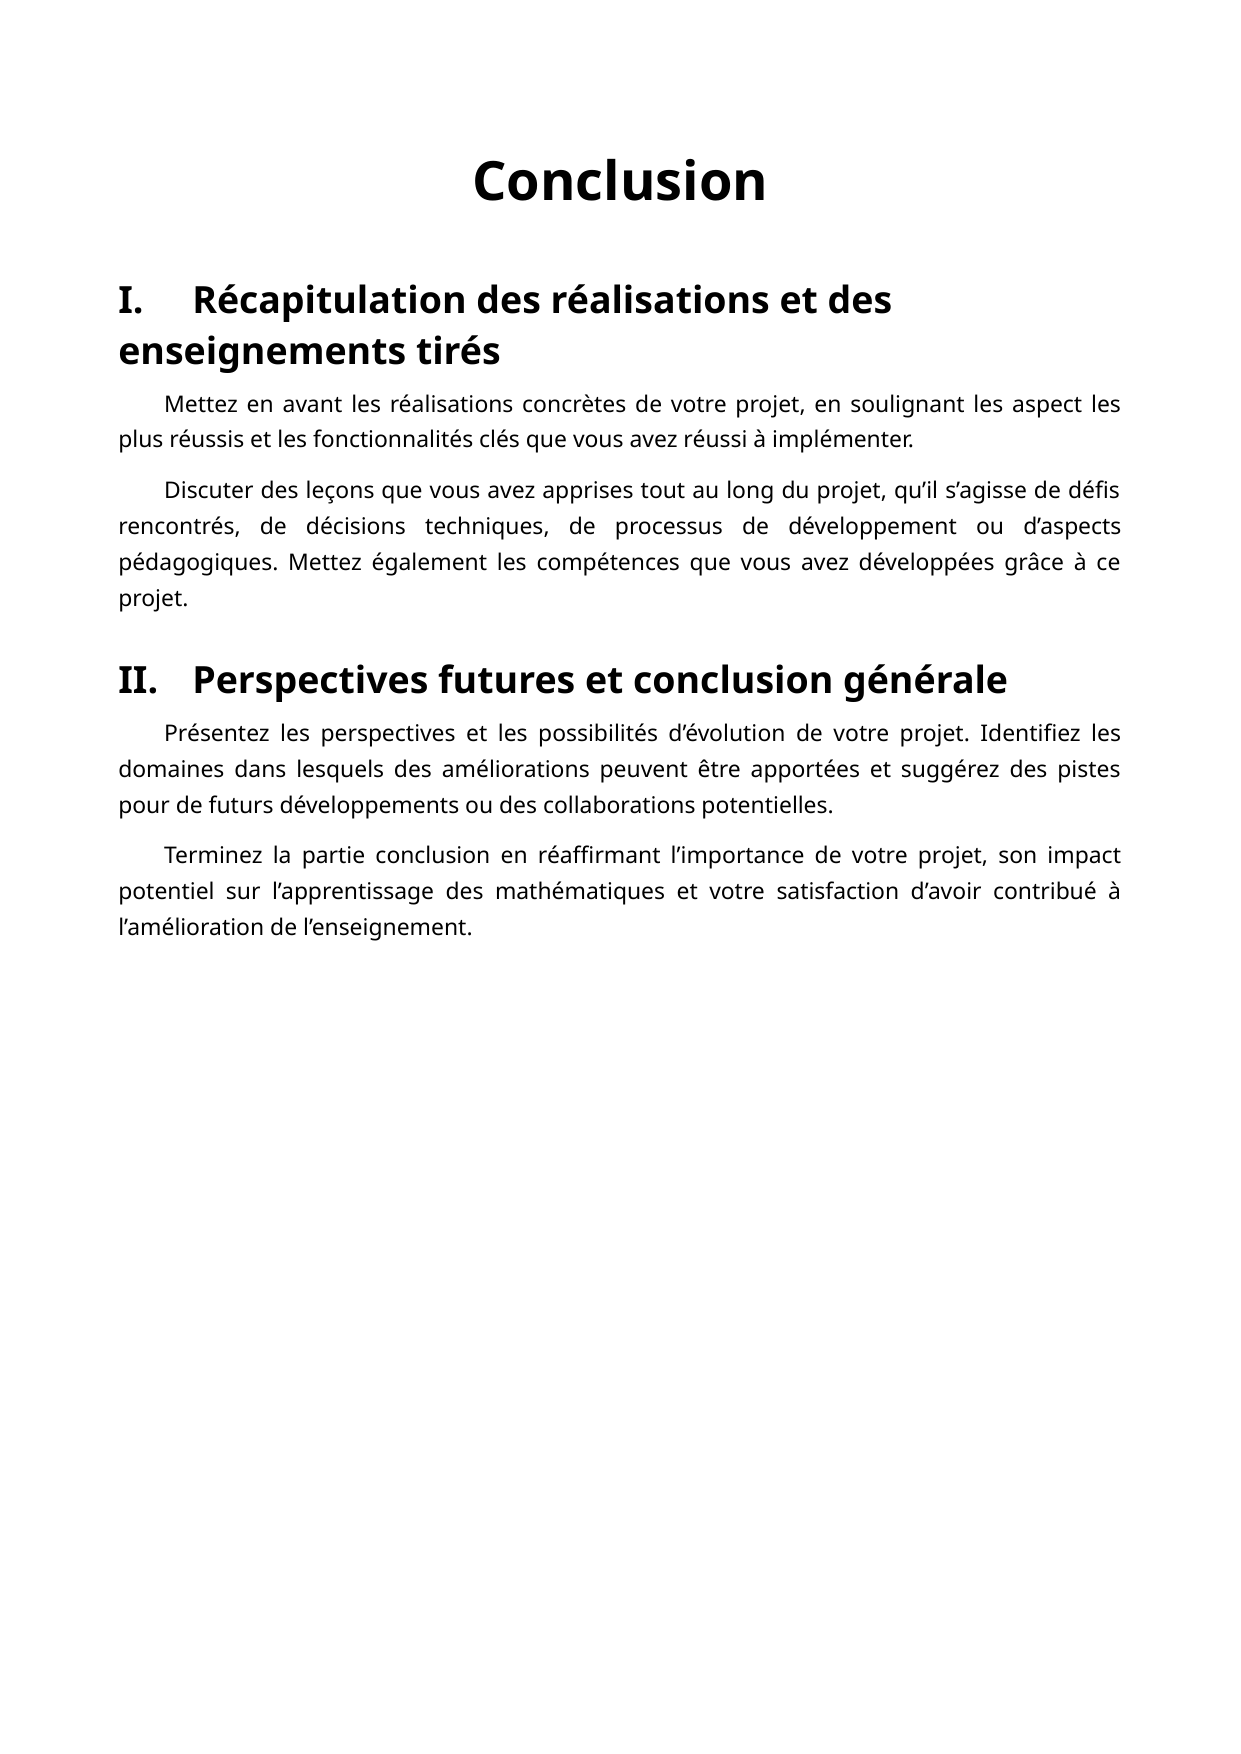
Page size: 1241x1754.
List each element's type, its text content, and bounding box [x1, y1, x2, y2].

text Discuter des leçons que vous avez apprises tout au long du projet, qu’il s’agisse de défis rencontrés, de décisions techniques, de processus de développement ou d’aspects pédagogiques. Mettez également les compétences que vous avez développées grâce à ce projet. [118, 474, 1122, 613]
subtitle Conclusion [118, 143, 1122, 217]
text Terminez la partie conclusion en réaffirmant l’importance de votre projet, son impact potentiel sur l’apprentissage des mathématiques et votre satisfaction d’avoir contribué à l’amélioration de l’enseignement. [118, 839, 1122, 942]
text Mettez en avant les réalisations concrètes de votre projet, en soulignant les aspect les plus réussis et les fonctionnalités clés que vous avez réussi à implémenter. [118, 387, 1122, 455]
text Présentez les perspectives et les possibilités d’évolution de votre projet. Identifiez les domaines dans lesquels des améliorations peuvent être apportées et suggérez des pistes pour de futurs développements ou des collaborations potentielles. [118, 717, 1122, 820]
subtitle Récapitulation des réalisations et des enseignements tirés [118, 273, 1122, 375]
subtitle Perspectives futures et conclusion générale [118, 653, 1122, 704]
